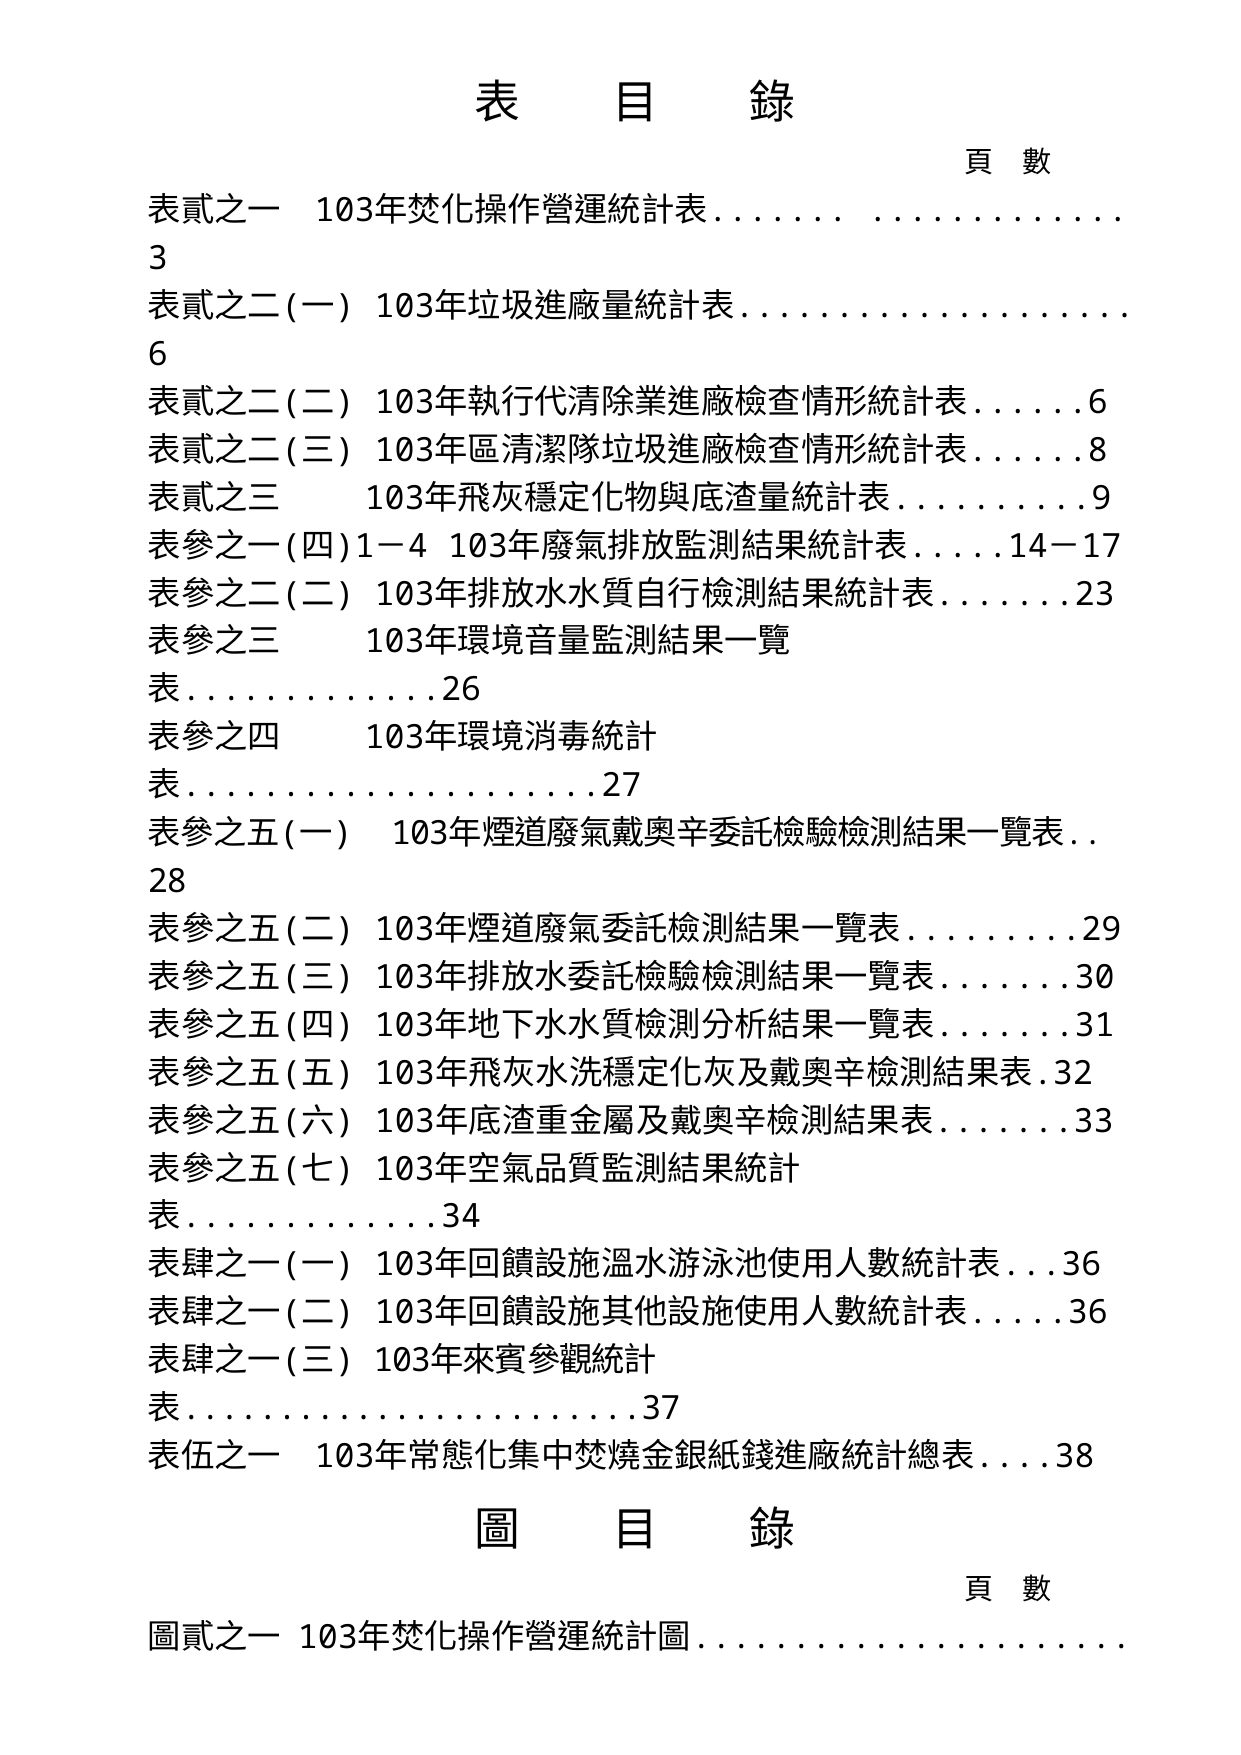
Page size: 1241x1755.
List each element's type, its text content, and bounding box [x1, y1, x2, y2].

text 表參之五(五) 103年飛灰水洗穩定化灰及戴奧辛檢測結果表.32 [148, 1046, 1122, 1094]
text 表貳之二(二) 103年執行代清除業進廠檢查情形統計表......6 [148, 375, 1122, 423]
text 表參之四 103年環境消毒統計表.....................27 [148, 710, 1122, 806]
text 頁 數 [148, 1556, 1122, 1610]
text 表參之一(四)1－4 103年廢氣排放監測結果統計表.....14－17 [148, 519, 1122, 567]
text 表伍之一 103年常態化集中焚燒金銀紙錢進廠統計總表....38 [148, 1429, 1122, 1477]
text 表參之三 103年環境音量監測結果一覽表.............26 [148, 614, 1122, 710]
text 表參之五(二) 103年煙道廢氣委託檢測結果一覽表.........29 [148, 902, 1122, 950]
text 表貳之二(三) 103年區清潔隊垃圾進廠檢查情形統計表......8 [148, 423, 1122, 471]
text 表參之五(三) 103年排放水委託檢驗檢測結果一覽表.......30 [148, 950, 1122, 998]
text 表 目 錄 [148, 75, 1122, 129]
text 表貳之三 103年飛灰穩定化物與底渣量統計表..........9 [148, 471, 1122, 519]
text 表參之五(四) 103年地下水水質檢測分析結果一覽表.......31 [148, 998, 1122, 1046]
text 頁 數 [148, 129, 1122, 183]
text 表貳之二(一) 103年垃圾進廠量統計表....................6 [148, 279, 1122, 375]
text 圖 目 錄 [148, 1502, 1122, 1556]
text 圖貳之一 103年焚化操作營運統計圖......................4 [148, 1610, 1122, 1658]
text 表貳之一 103年焚化操作營運統計表....... .............3 [148, 183, 1122, 279]
text 表肆之一(二) 103年回饋設施其他設施使用人數統計表.....36 [148, 1285, 1122, 1333]
text 表參之五(七) 103年空氣品質監測結果統計表.............34 [148, 1142, 1122, 1237]
text 表參之五(六) 103年底渣重金屬及戴奧辛檢測結果表.......33 [148, 1094, 1122, 1142]
text 表參之五(一) 103年煙道廢氣戴奧辛委託檢驗檢測結果一覽表..28 [148, 806, 1122, 902]
text 表肆之一(一) 103年回饋設施溫水游泳池使用人數統計表...36 [148, 1237, 1122, 1285]
text 表肆之一(三) 103年來賓參觀統計表........................37 [148, 1333, 1122, 1429]
text 表參之二(二) 103年排放水水質自行檢測結果統計表.......23 [148, 567, 1122, 614]
